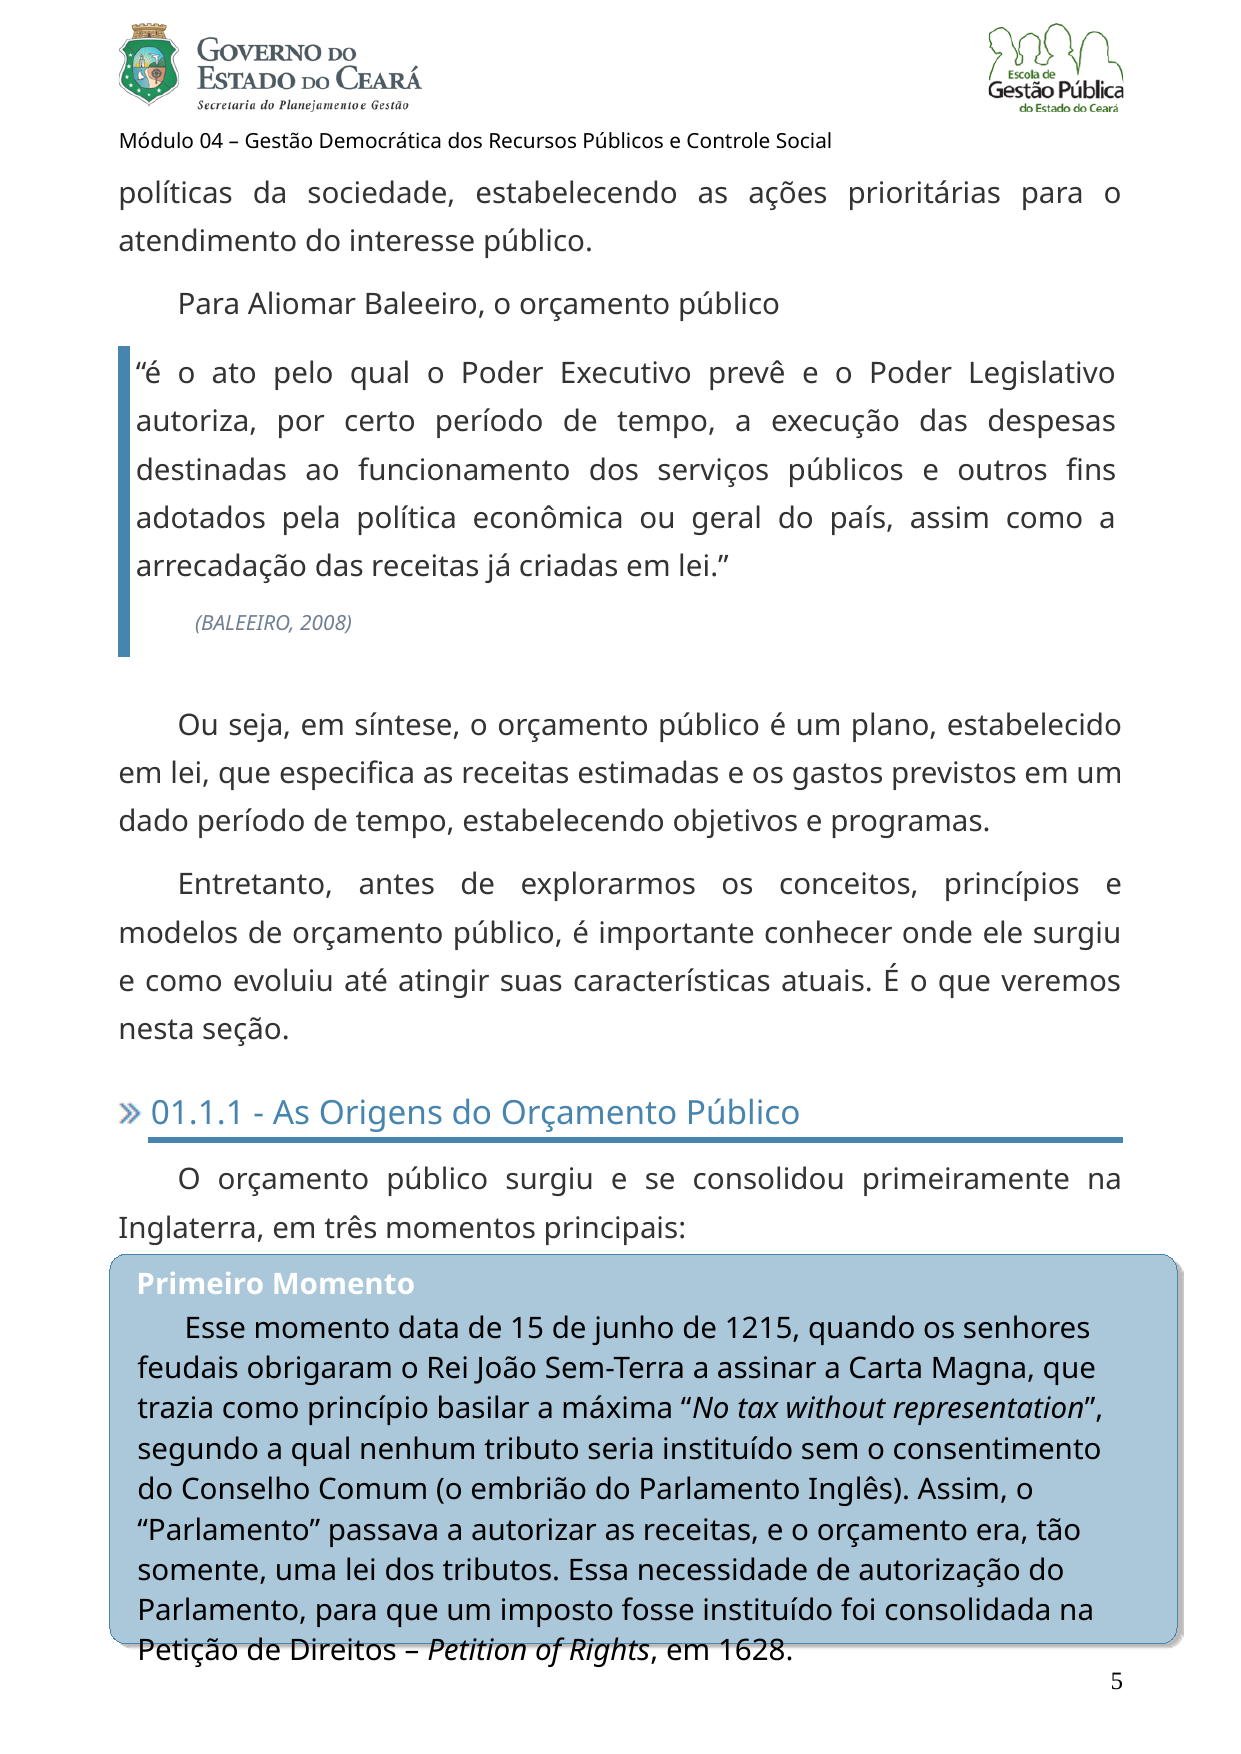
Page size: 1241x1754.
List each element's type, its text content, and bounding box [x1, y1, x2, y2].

text Entretanto, antes de explorarmos os conceitos, princípios e modelos de orçamento público, é importante conhecer onde ele surgiu e como evoluiu até atingir suas características atuais. É o que veremos nesta seção. [118, 863, 1123, 1048]
table_header “é o ato pelo qual o Poder Executivo prevê e o Poder Legislativo autoriza, por certo período de tempo, a execução das despesas destinadas ao funcionamento dos serviços públicos e outros fins adotados pela política econômica ou geral do país, assim como a arrecadação das receitas já criadas em lei.” (BALEEIRO, 2008) [130, 346, 1123, 657]
text Ou seja, em síntese, o orçamento público é um plano, estabelecido em lei, que especifica as receitas estimadas e os gastos previstos em um dado período de tempo, estabelecendo objetivos e programas. [118, 703, 1123, 840]
subtitle 01.1.1 - As Origens do Orçamento Público [148, 1086, 1123, 1137]
text políticas da sociedade, estabelecendo as ações prioritárias para o atendimento do interesse público. [118, 172, 1123, 260]
picture [110, 1096, 148, 1132]
table_header [118, 346, 130, 657]
text Para Aliomar Baleeiro, o orçamento público [118, 283, 1123, 323]
text O orçamento público surgiu e se consolidou primeiramente na Inglaterra, em três momentos principais: [118, 1158, 1123, 1247]
picture [118, 23, 1124, 112]
